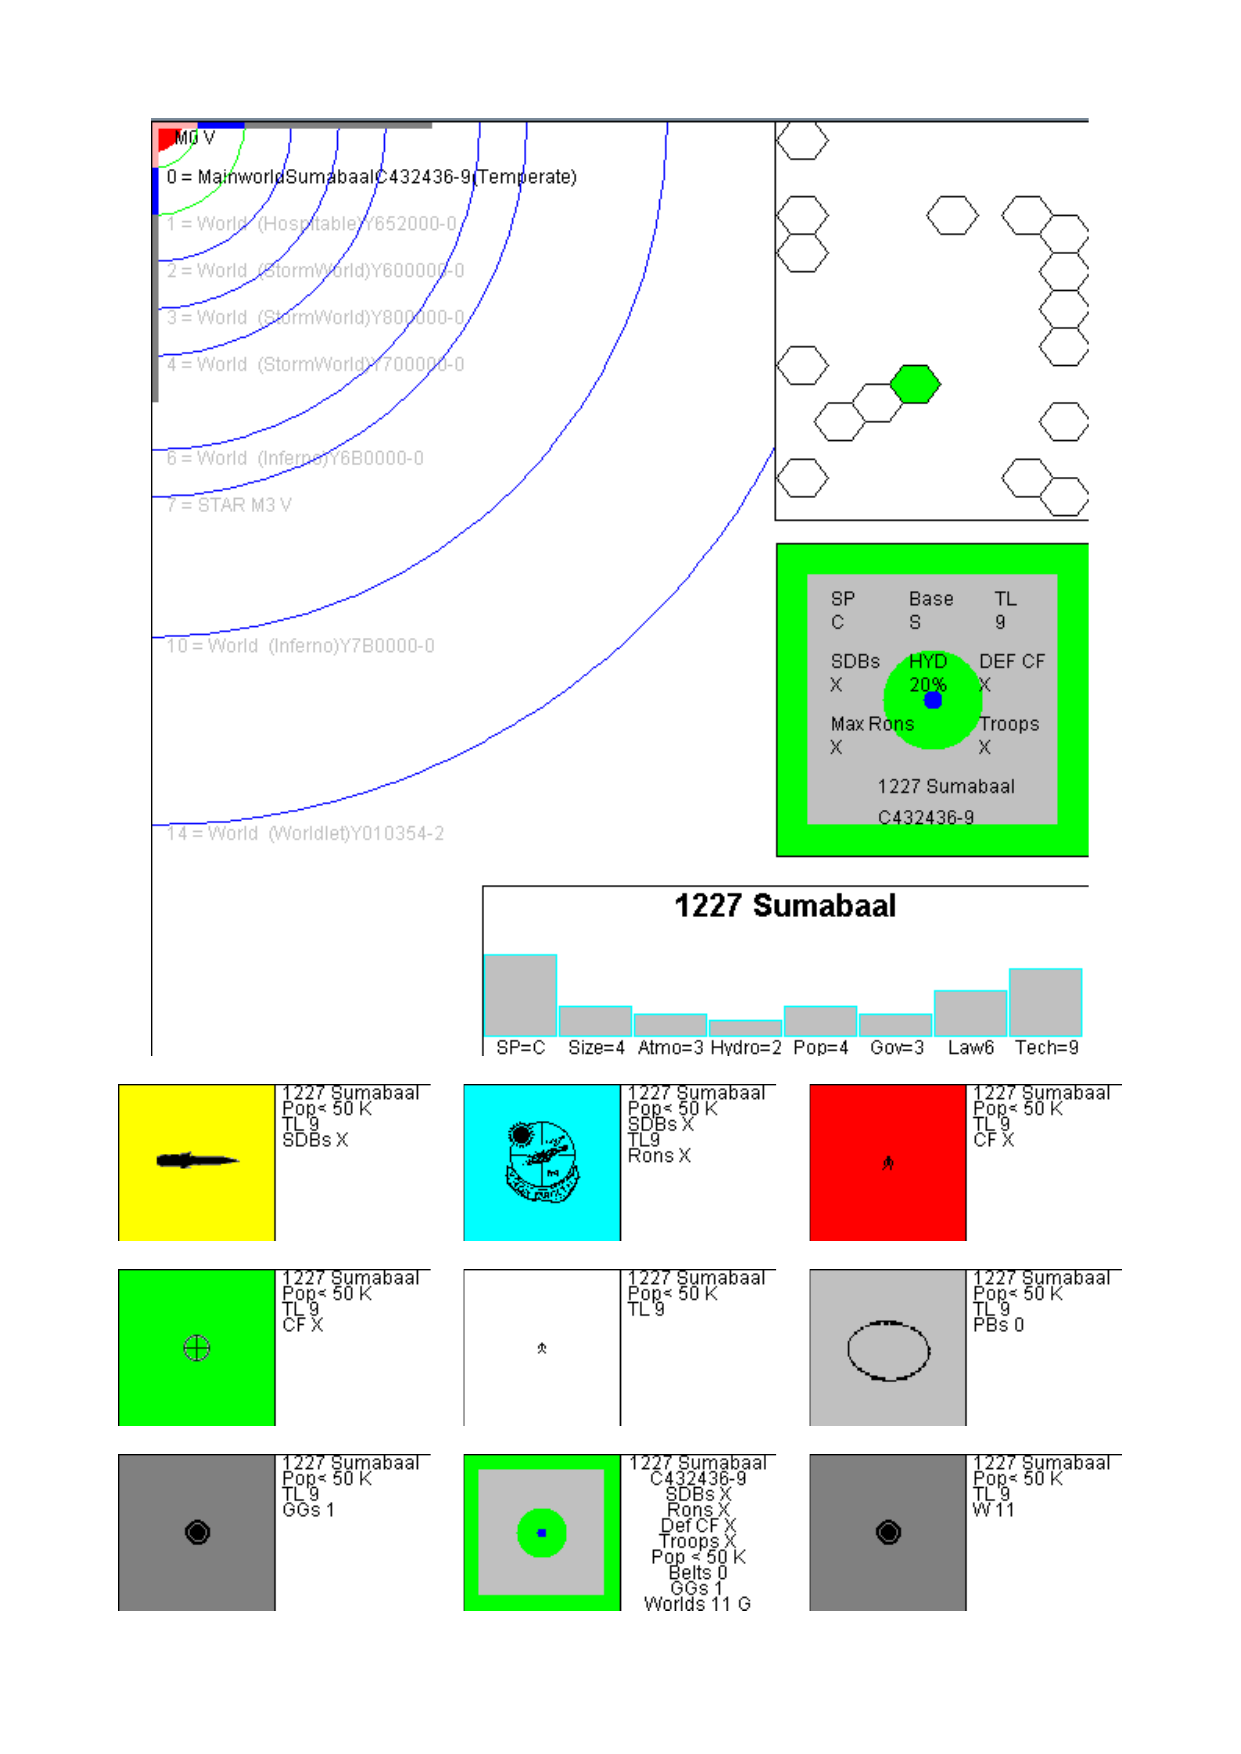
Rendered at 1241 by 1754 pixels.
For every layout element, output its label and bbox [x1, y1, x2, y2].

picture [118, 1084, 431, 1241]
picture [463, 1454, 777, 1611]
picture [809, 1269, 1122, 1426]
picture [118, 1454, 431, 1611]
picture [118, 1269, 431, 1426]
picture [463, 1084, 777, 1241]
picture [463, 1269, 777, 1426]
picture [809, 1084, 1122, 1241]
picture [151, 118, 1089, 1056]
picture [809, 1454, 1122, 1611]
